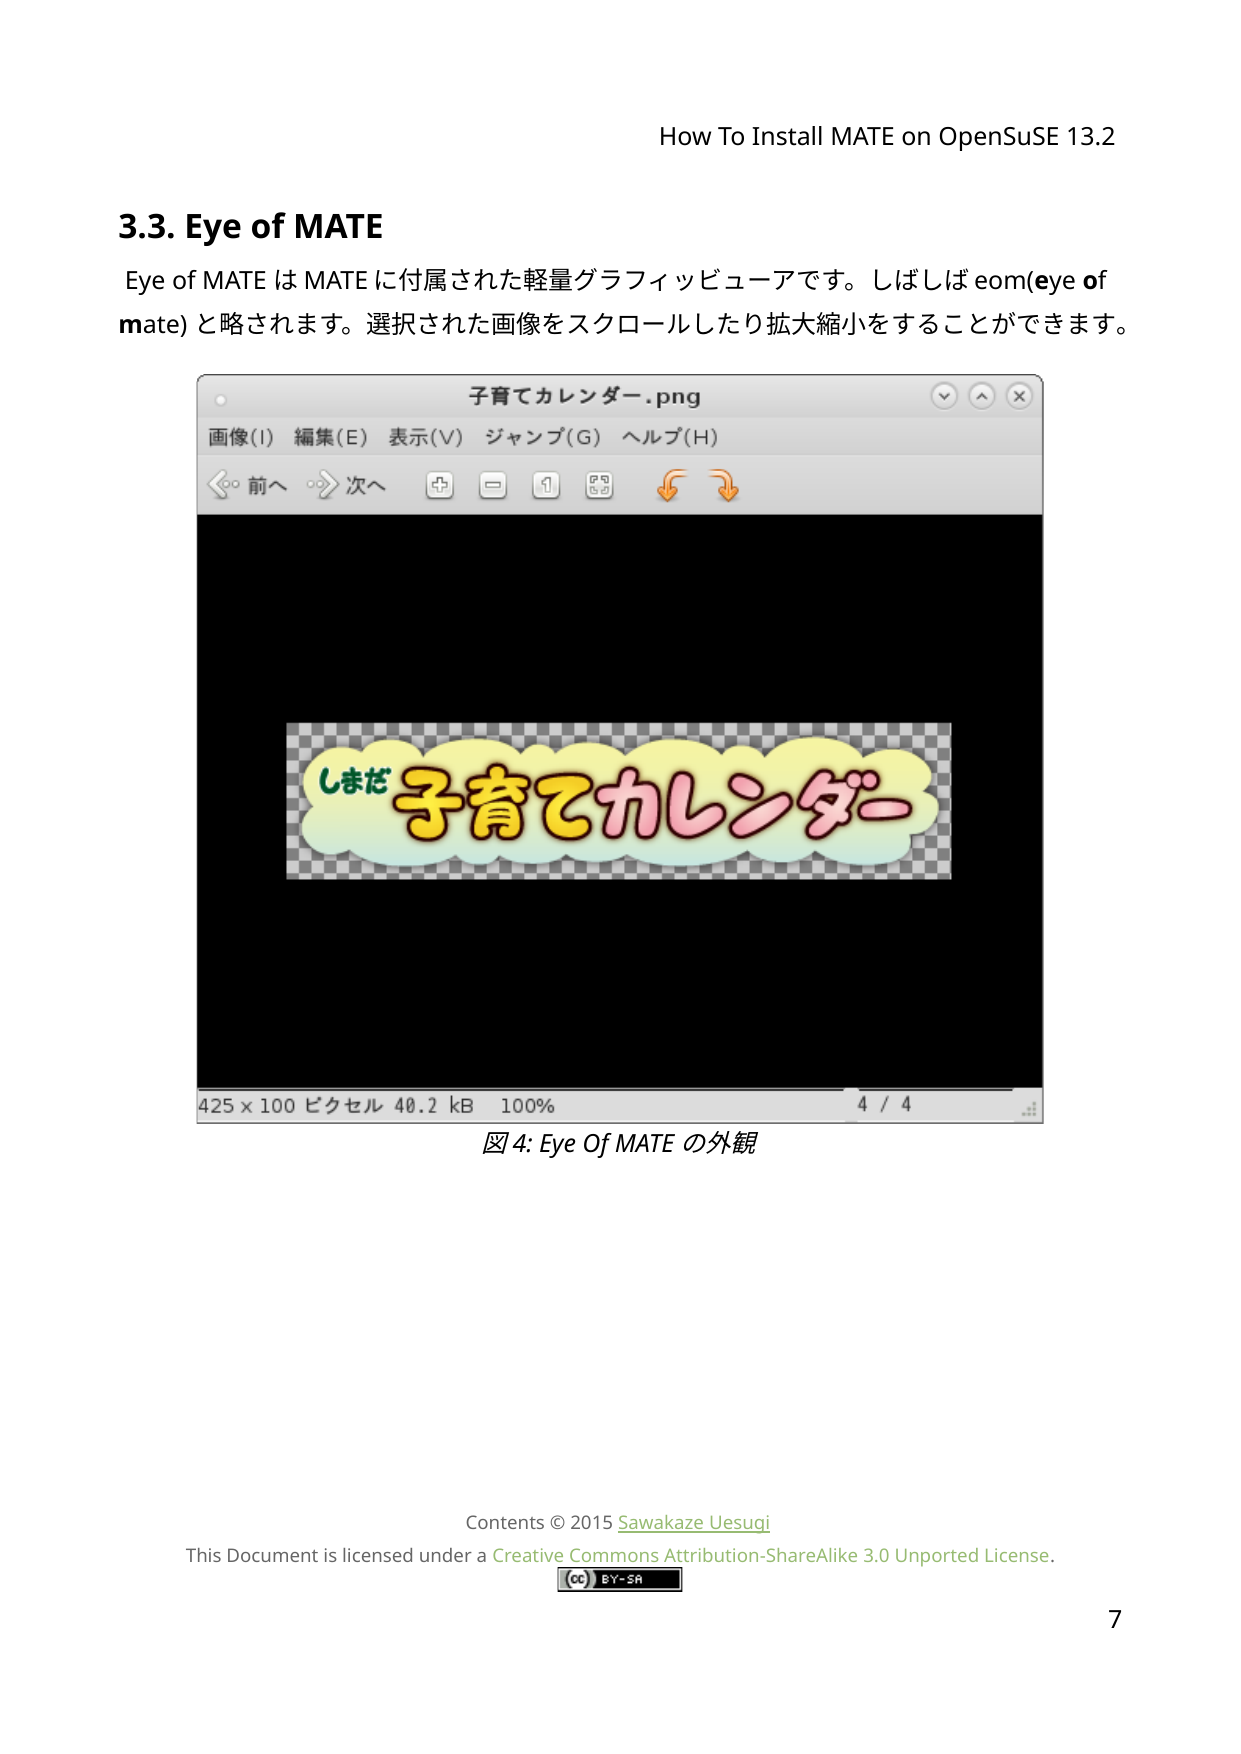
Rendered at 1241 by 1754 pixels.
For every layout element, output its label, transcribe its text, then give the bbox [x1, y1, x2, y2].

text 図 4: Eye Of MATE の外観 [197, 1124, 1043, 1159]
picture [196, 374, 1044, 1124]
text Eye of MATE はMATEに付属された軽量グラフィッビューアです。しばしばeom(eye of mate) と略されます。選択された画像をスクロールしたり拡大縮小をすることができます。 [118, 261, 1122, 340]
picture [557, 1567, 683, 1592]
subtitle 3.3. Eye of MATE [118, 202, 1122, 248]
